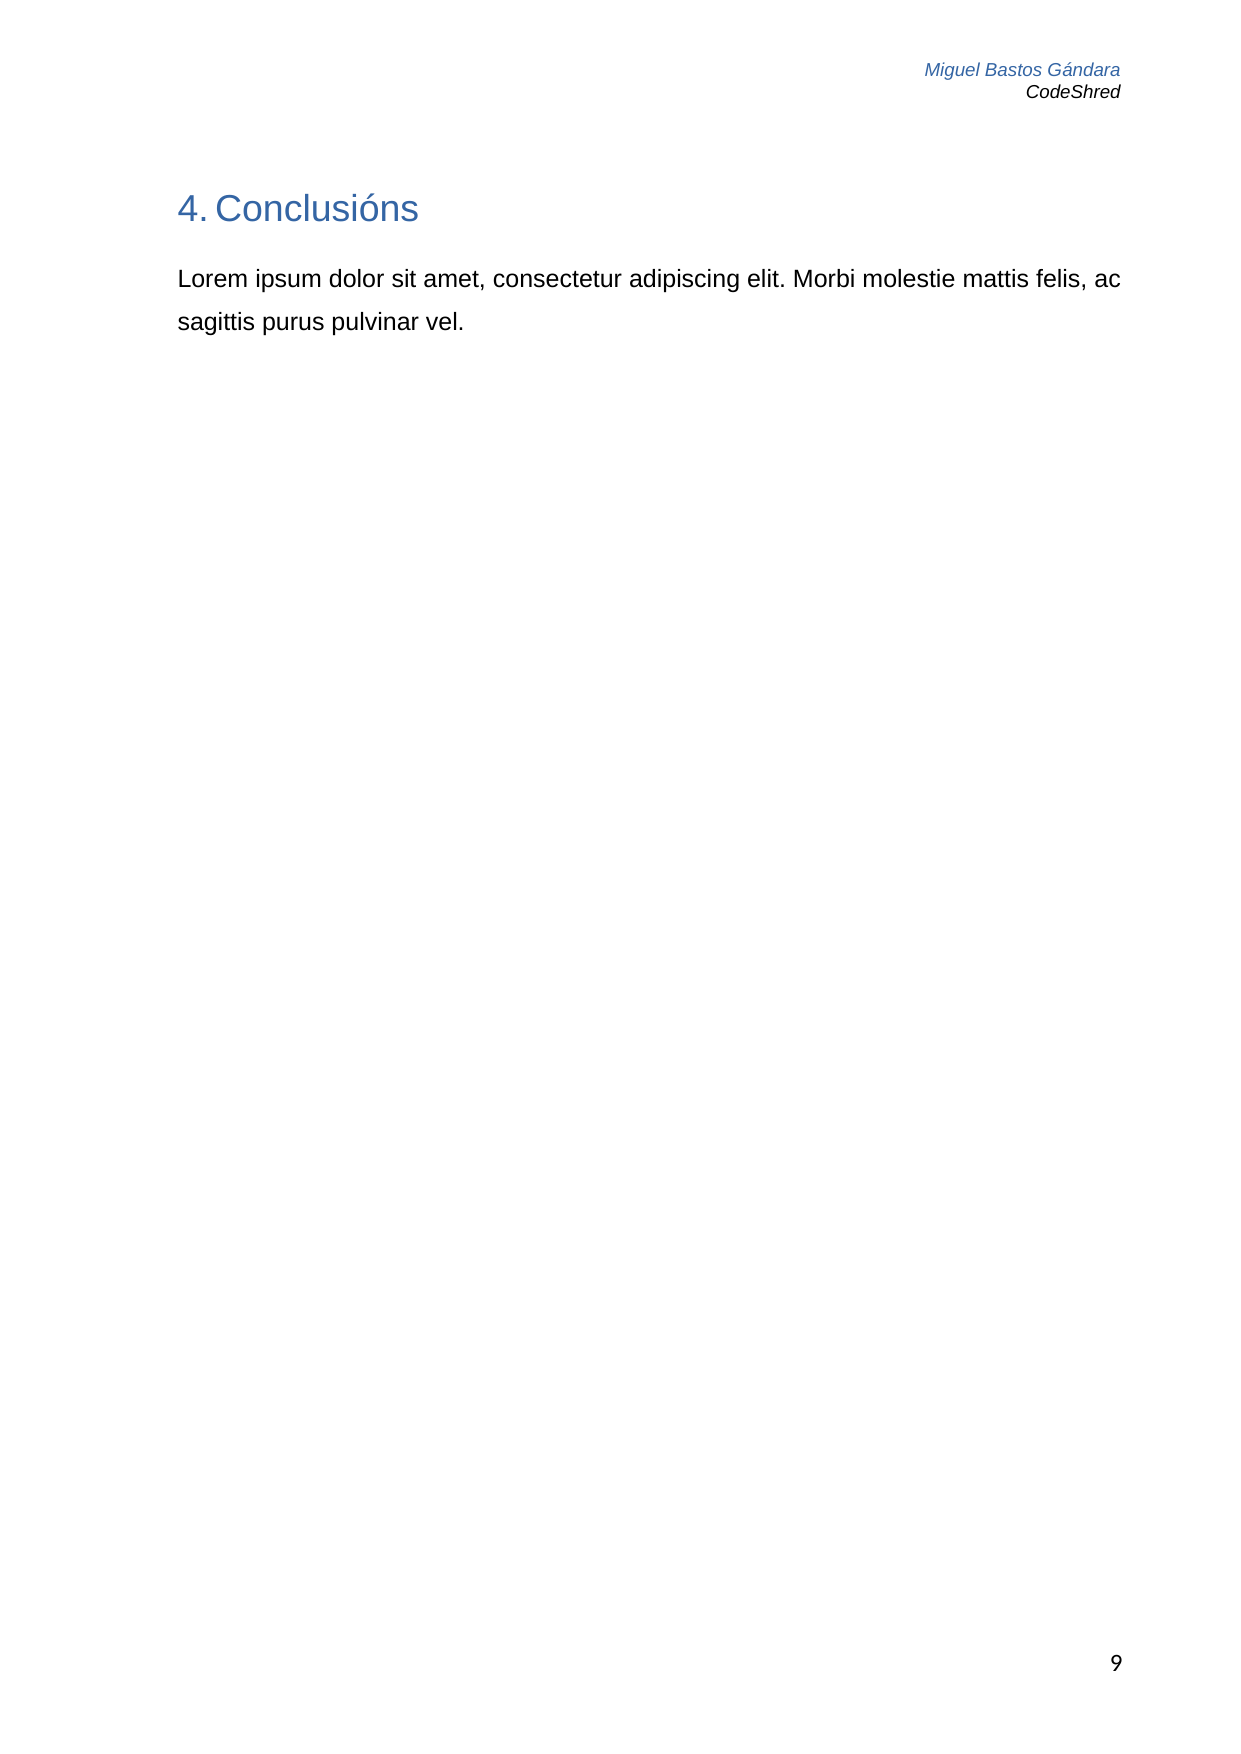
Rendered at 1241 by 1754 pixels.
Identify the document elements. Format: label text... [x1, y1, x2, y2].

text Lorem ipsum dolor sit amet, consectetur adipiscing elit. Morbi molestie mattis felis, ac sagittis purus pulvinar vel. [177, 264, 1122, 336]
subtitle Conclusións [177, 187, 1122, 230]
